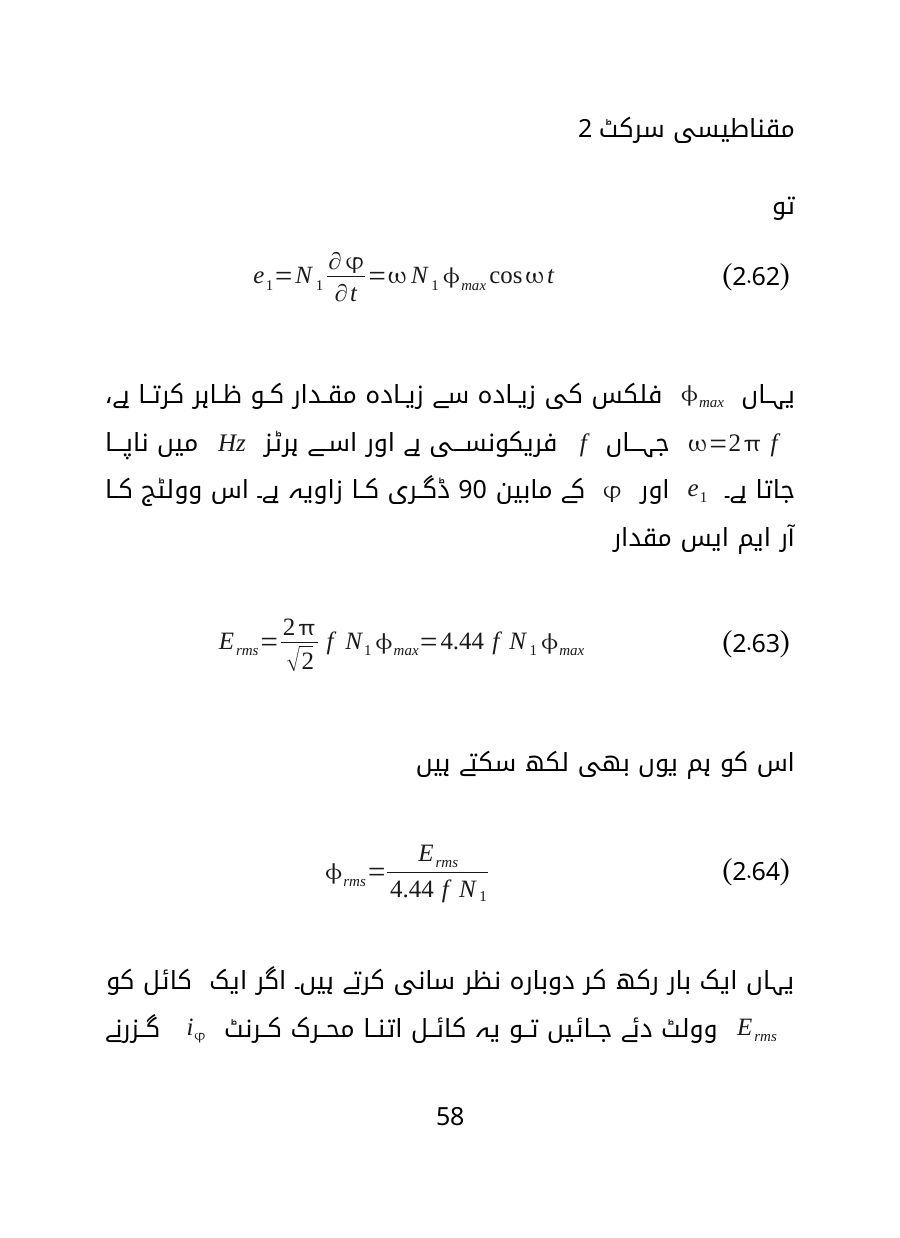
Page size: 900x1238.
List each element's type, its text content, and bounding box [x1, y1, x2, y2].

table_header (2.64) [701, 833, 795, 924]
table_header [105, 242, 694, 325]
table_header (2.63) [687, 608, 795, 693]
text یہاںفلکس کی زیادہ سے زیادہ مقدار کو ظاہر کرتا ہے، جہاںفریکونسی ہے اور اسے ہرٹزمیں ناپا جاتا ہے۔اورکے مابین 90 ڈگری کا زاویہ ہے۔ اس وولٹج کا آر ایم ایس مقدار [105, 372, 795, 561]
text اس کو ہم یوں بھی لکھ سکتے ہیں [105, 739, 795, 787]
table_header [105, 833, 701, 924]
text یہاں ایک بار رکھ کر دوبارہ نظر سانی کرتے ہیں۔ اگر ایک کائل کووولٹ دئے جائیں تو یہ کائل اتنا محرک کرنٹ گزرنے دیتا ہے جس سے نمودار ہونے والا فلکس مساوات 2.64 میں دئے گئے فلکس کے برابر ہو۔ یہ بات نہ صرف ٹرانسفارمر بلکہ کسی بھی مقناطیسی سرکٹ کے لئے درست اور لازم ہے۔ [105, 958, 795, 1052]
table_header [105, 608, 687, 693]
text تو [105, 182, 795, 230]
table_header (2.62) [694, 242, 795, 325]
